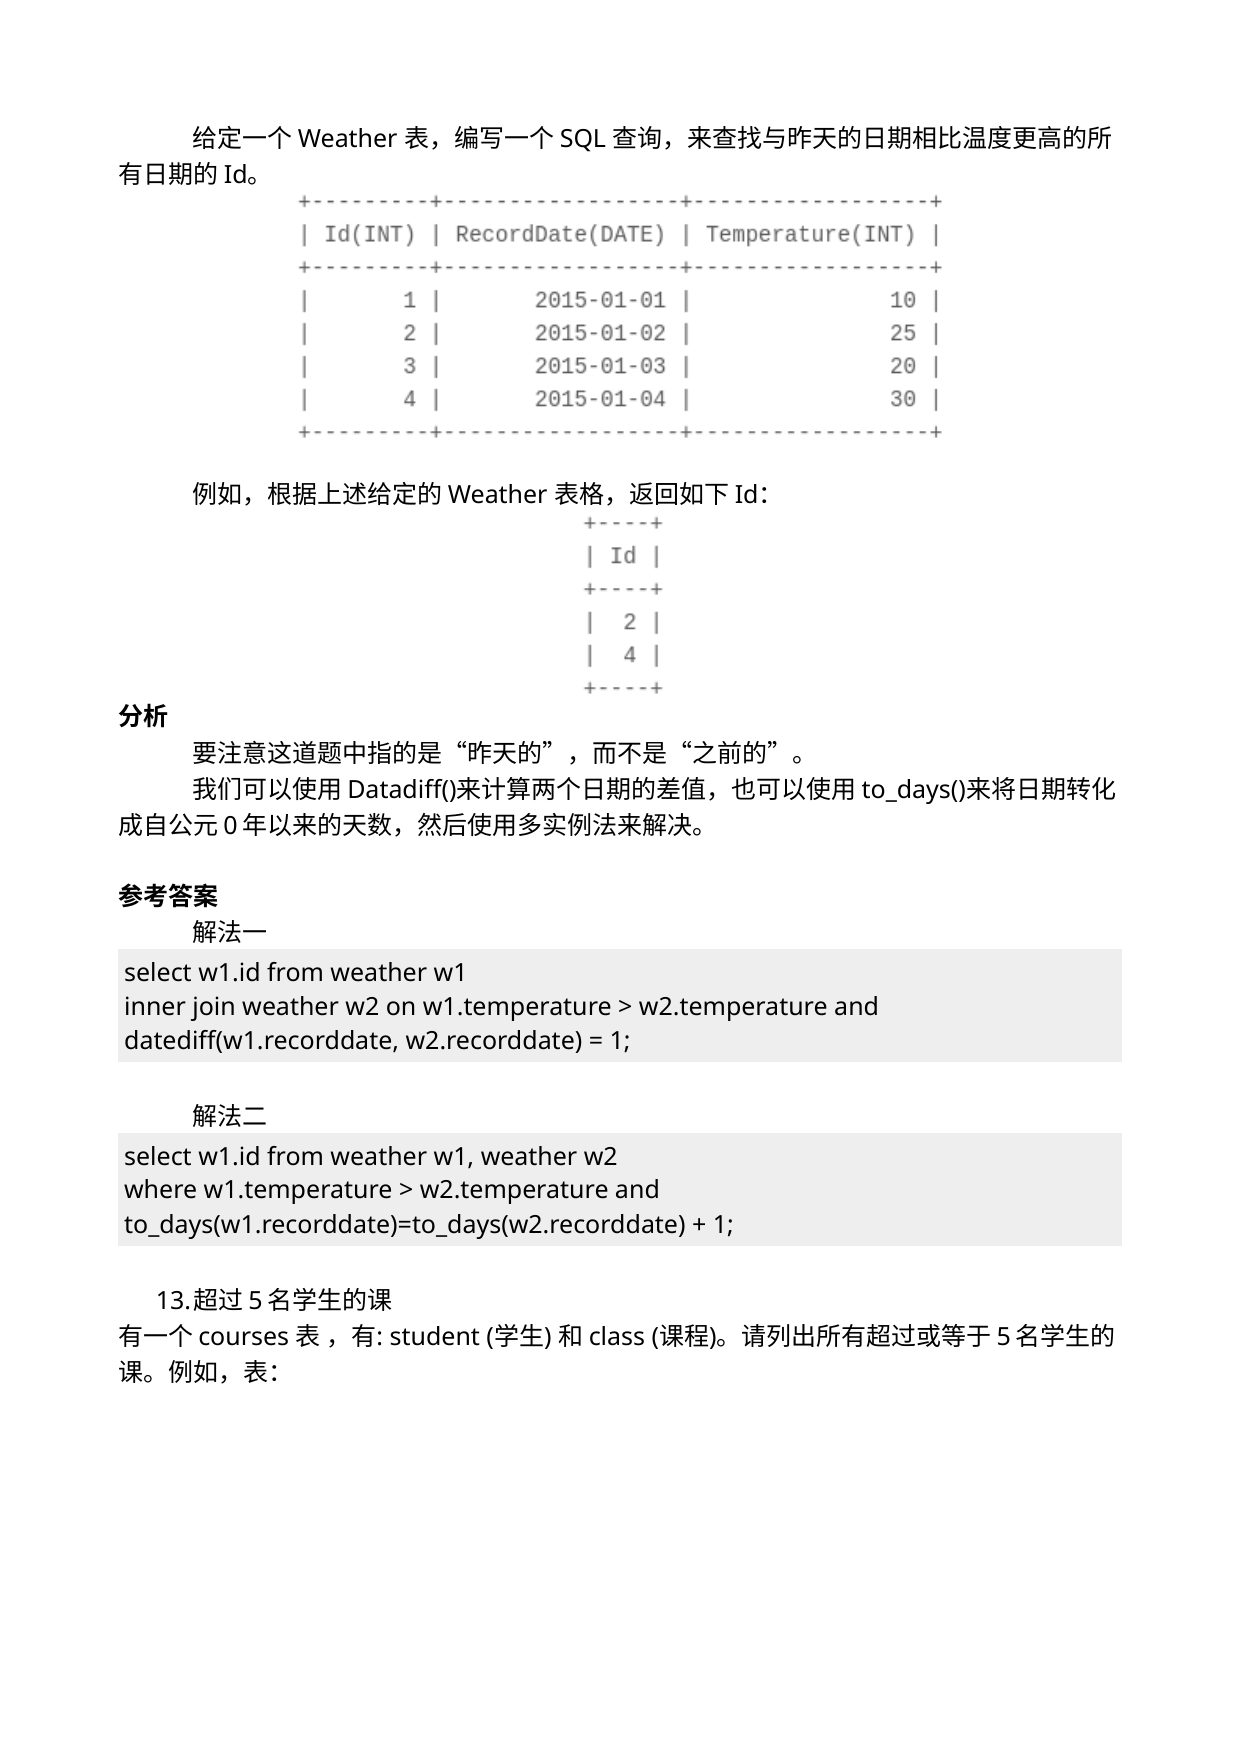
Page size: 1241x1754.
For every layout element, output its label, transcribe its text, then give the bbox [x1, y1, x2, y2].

picture [574, 511, 666, 697]
text 例如，根据上述给定的 Weather 表格，返回如下 Id： [118, 475, 1122, 511]
text 有一个courses 表 ，有: student (学生) 和 class (课程)。请列出所有超过或等于5名学生的课。例如，表： [118, 1316, 1122, 1389]
text 给定一个 Weather 表，编写一个 SQL 查询，来查找与昨天的日期相比温度更高的所有日期的 Id。 [118, 118, 1122, 191]
text 要注意这道题中指的是“昨天的”，而不是“之前的”。 [118, 733, 1122, 769]
text 我们可以使用Datadiff()来计算两个日期的差值，也可以使用to_days()来将日期转化成自公元0年以来的天数，然后使用多实例法来解决。 [118, 769, 1122, 842]
text 参考答案 [118, 876, 1122, 912]
list 超过5名学生的课 [156, 1280, 1122, 1316]
picture [296, 190, 945, 441]
text 解法一 [118, 912, 1122, 948]
text 解法二 [118, 1096, 1122, 1132]
table_header select w1.id from weather w1, weather w2 where w1.temperature > w2.temperature and to_days(w1.recorddate)=to_days(w2.recorddate) + 1; [118, 1133, 1122, 1246]
text 分析 [118, 511, 1122, 733]
table_header select w1.id from weather w1 inner join weather w2 on w1.temperature > w2.temperature and datediff(w1.recorddate, w2.recorddate) = 1; [118, 949, 1122, 1062]
